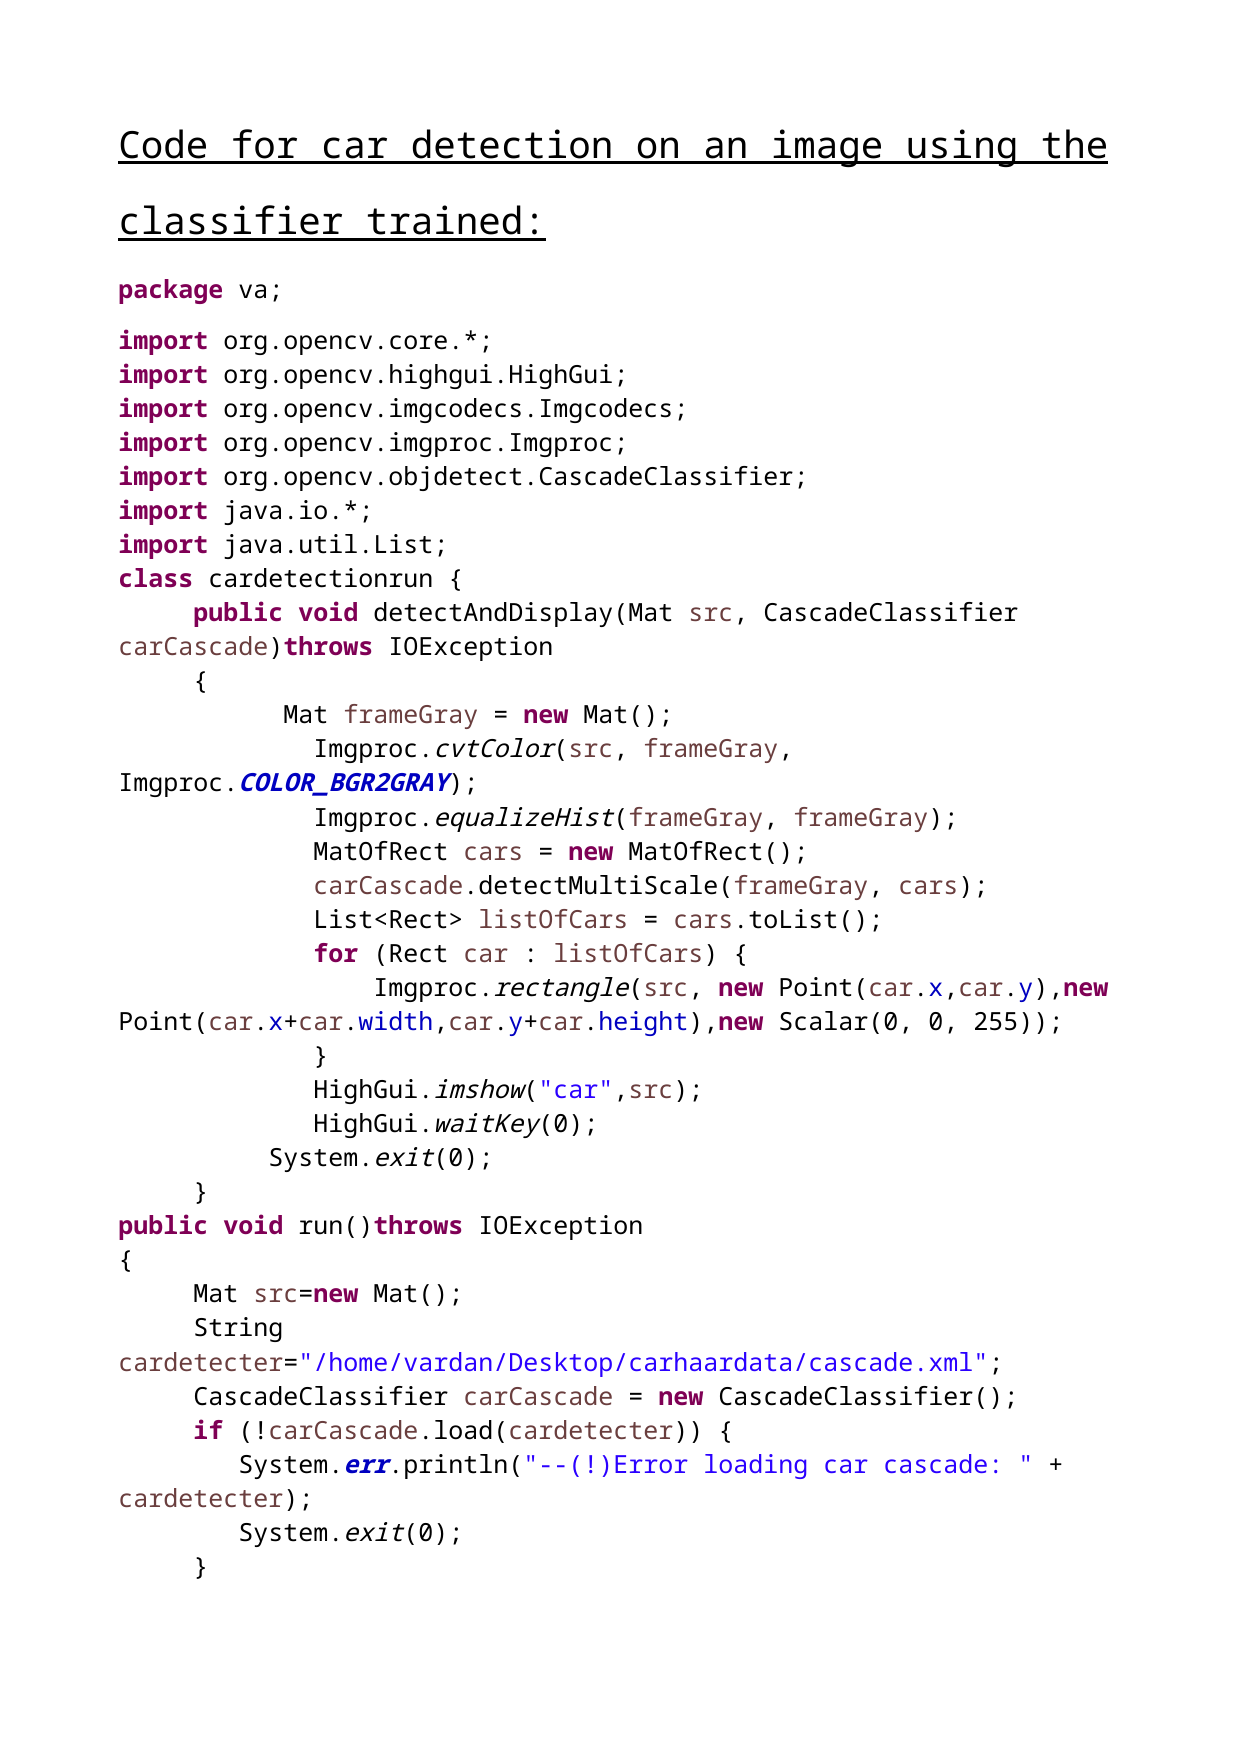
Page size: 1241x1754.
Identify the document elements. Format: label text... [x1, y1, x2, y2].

text import org.opencv.highgui.HighGui; [118, 356, 1122, 390]
text carCascade.detectMultiScale(frameGray, cars); [118, 867, 1122, 901]
text { [118, 663, 1122, 697]
text System.exit(0); [118, 1140, 1122, 1174]
text Code for car detection on an image using the classifier trained: [118, 118, 1122, 246]
text public void run()throws IOException [118, 1208, 1122, 1242]
text import org.opencv.imgcodecs.Imgcodecs; [118, 390, 1122, 424]
text List<Rect> listOfCars = cars.toList(); [118, 901, 1122, 935]
text package va; [118, 271, 1122, 305]
text class cardetectionrun { [118, 561, 1122, 595]
text HighGui.waitKey(0); [118, 1106, 1122, 1140]
text { [118, 1242, 1122, 1276]
text String cardetecter="/home/vardan/Desktop/carhaardata/cascade.xml"; [118, 1310, 1122, 1378]
text public void detectAndDisplay(Mat src, CascadeClassifier carCascade)throws IOException [118, 595, 1122, 663]
text for (Rect car : listOfCars) { [118, 935, 1122, 969]
text Mat src=new Mat(); [118, 1276, 1122, 1310]
text MatOfRect cars = new MatOfRect(); [118, 833, 1122, 867]
text if (!carCascade.load(cardetecter)) { [118, 1412, 1122, 1446]
text } [118, 1038, 1122, 1072]
text import org.opencv.imgproc.Imgproc; [118, 424, 1122, 458]
text } [118, 1174, 1122, 1208]
text Imgproc.rectangle(src, new Point(car.x,car.y),new Point(car.x+car.width,car.y+car.height),new Scalar(0, 0, 255)); [118, 969, 1122, 1038]
text HighGui.imshow("car",src); [118, 1072, 1122, 1106]
text import org.opencv.core.*; [118, 322, 1122, 356]
text Imgproc.equalizeHist(frameGray, frameGray); [118, 799, 1122, 833]
text import java.util.List; [118, 527, 1122, 561]
text CascadeClassifier carCascade = new CascadeClassifier(); [118, 1378, 1122, 1412]
text import java.io.*; [118, 493, 1122, 527]
text } [118, 1548, 1122, 1583]
text import org.opencv.objdetect.CascadeClassifier; [118, 458, 1122, 493]
text System.exit(0); [118, 1514, 1122, 1548]
text System.err.println("--(!)Error loading car cascade: " + cardetecter); [118, 1446, 1122, 1514]
text Mat frameGray = new Mat(); [118, 697, 1122, 731]
text Imgproc.cvtColor(src, frameGray, Imgproc.COLOR_BGR2GRAY); [118, 731, 1122, 799]
